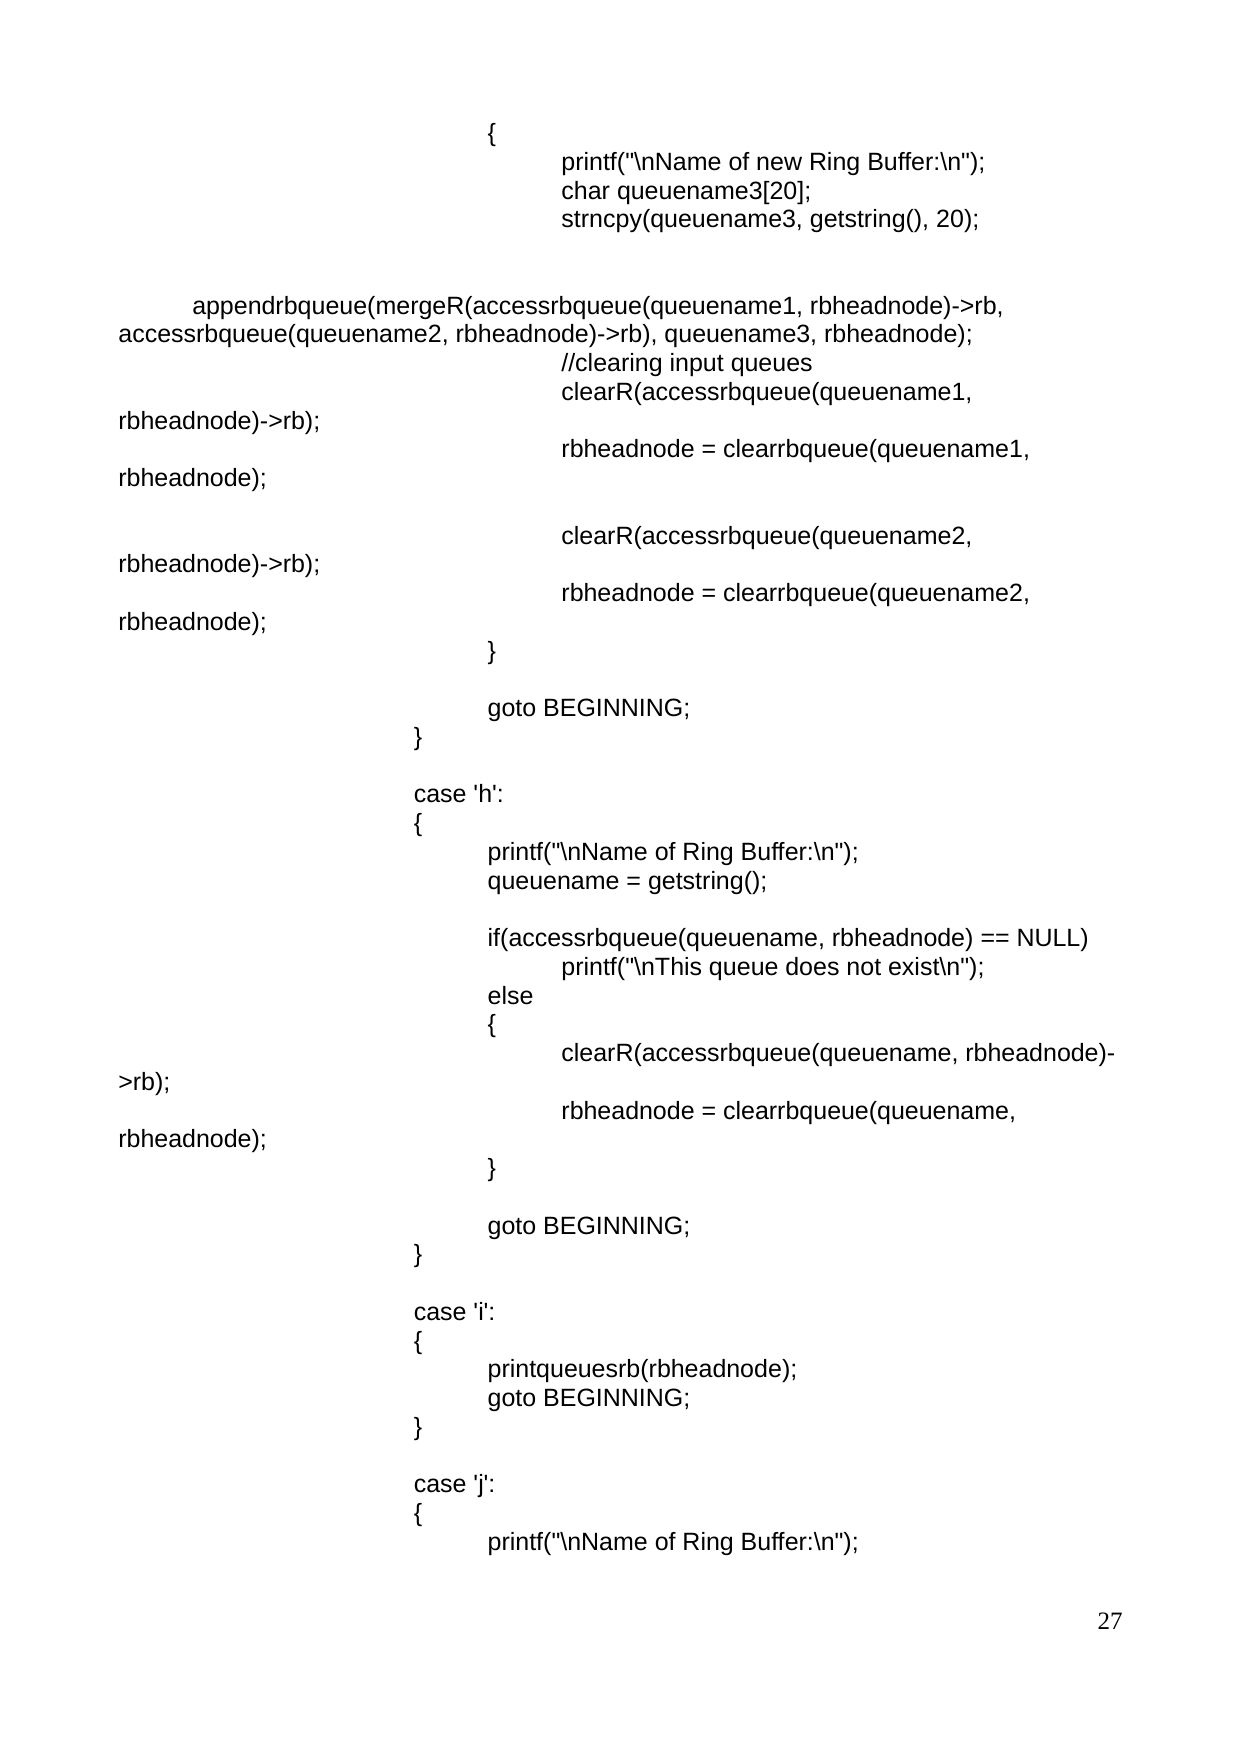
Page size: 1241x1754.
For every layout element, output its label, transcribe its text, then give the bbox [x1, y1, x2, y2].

text printf("\nThis queue does not exist\n"); [118, 952, 1122, 981]
text clearR(accessrbqueue(queuename1, rbheadnode)->rb); [118, 377, 1122, 434]
text } [118, 722, 1122, 751]
text { [118, 1326, 1122, 1354]
text if(accessrbqueue(queuename, rbheadnode) == NULL) [118, 923, 1122, 952]
text printf("\nName of Ring Buffer:\n"); [118, 837, 1122, 866]
text printf("\nName of Ring Buffer:\n"); [118, 1527, 1122, 1556]
text rbheadnode = clearrbqueue(queuename, rbheadnode); [118, 1096, 1122, 1153]
text printqueuesrb(rbheadnode); [118, 1354, 1122, 1383]
text rbheadnode = clearrbqueue(queuename2, rbheadnode); [118, 578, 1122, 636]
text { [118, 118, 1122, 147]
text printf("\nName of new Ring Buffer:\n"); [118, 147, 1122, 176]
text { [118, 1498, 1122, 1527]
text strncpy(queuename3, getstring(), 20); [118, 204, 1122, 233]
text //clearing input queues [118, 348, 1122, 377]
text } [118, 636, 1122, 664]
text } [118, 1153, 1122, 1182]
text } [118, 1412, 1122, 1441]
text goto BEGINNING; [118, 1211, 1122, 1239]
text case 'i': [118, 1297, 1122, 1326]
text case 'h': [118, 779, 1122, 808]
text clearR(accessrbqueue(queuename2, rbheadnode)->rb); [118, 521, 1122, 578]
text } [118, 1239, 1122, 1268]
text appendrbqueue(mergeR(accessrbqueue(queuename1, rbheadnode)->rb, accessrbqueue(queuename2, rbheadnode)->rb), queuename3, rbheadnode); [118, 262, 1122, 348]
text queuename = getstring(); [118, 866, 1122, 894]
text case 'j': [118, 1469, 1122, 1498]
text { [118, 1009, 1122, 1038]
text { [118, 808, 1122, 837]
text else [118, 981, 1122, 1009]
text goto BEGINNING; [118, 1383, 1122, 1412]
text char queuename3[20]; [118, 176, 1122, 204]
text clearR(accessrbqueue(queuename, rbheadnode)->rb); [118, 1038, 1122, 1096]
text rbheadnode = clearrbqueue(queuename1, rbheadnode); [118, 434, 1122, 492]
text goto BEGINNING; [118, 693, 1122, 722]
